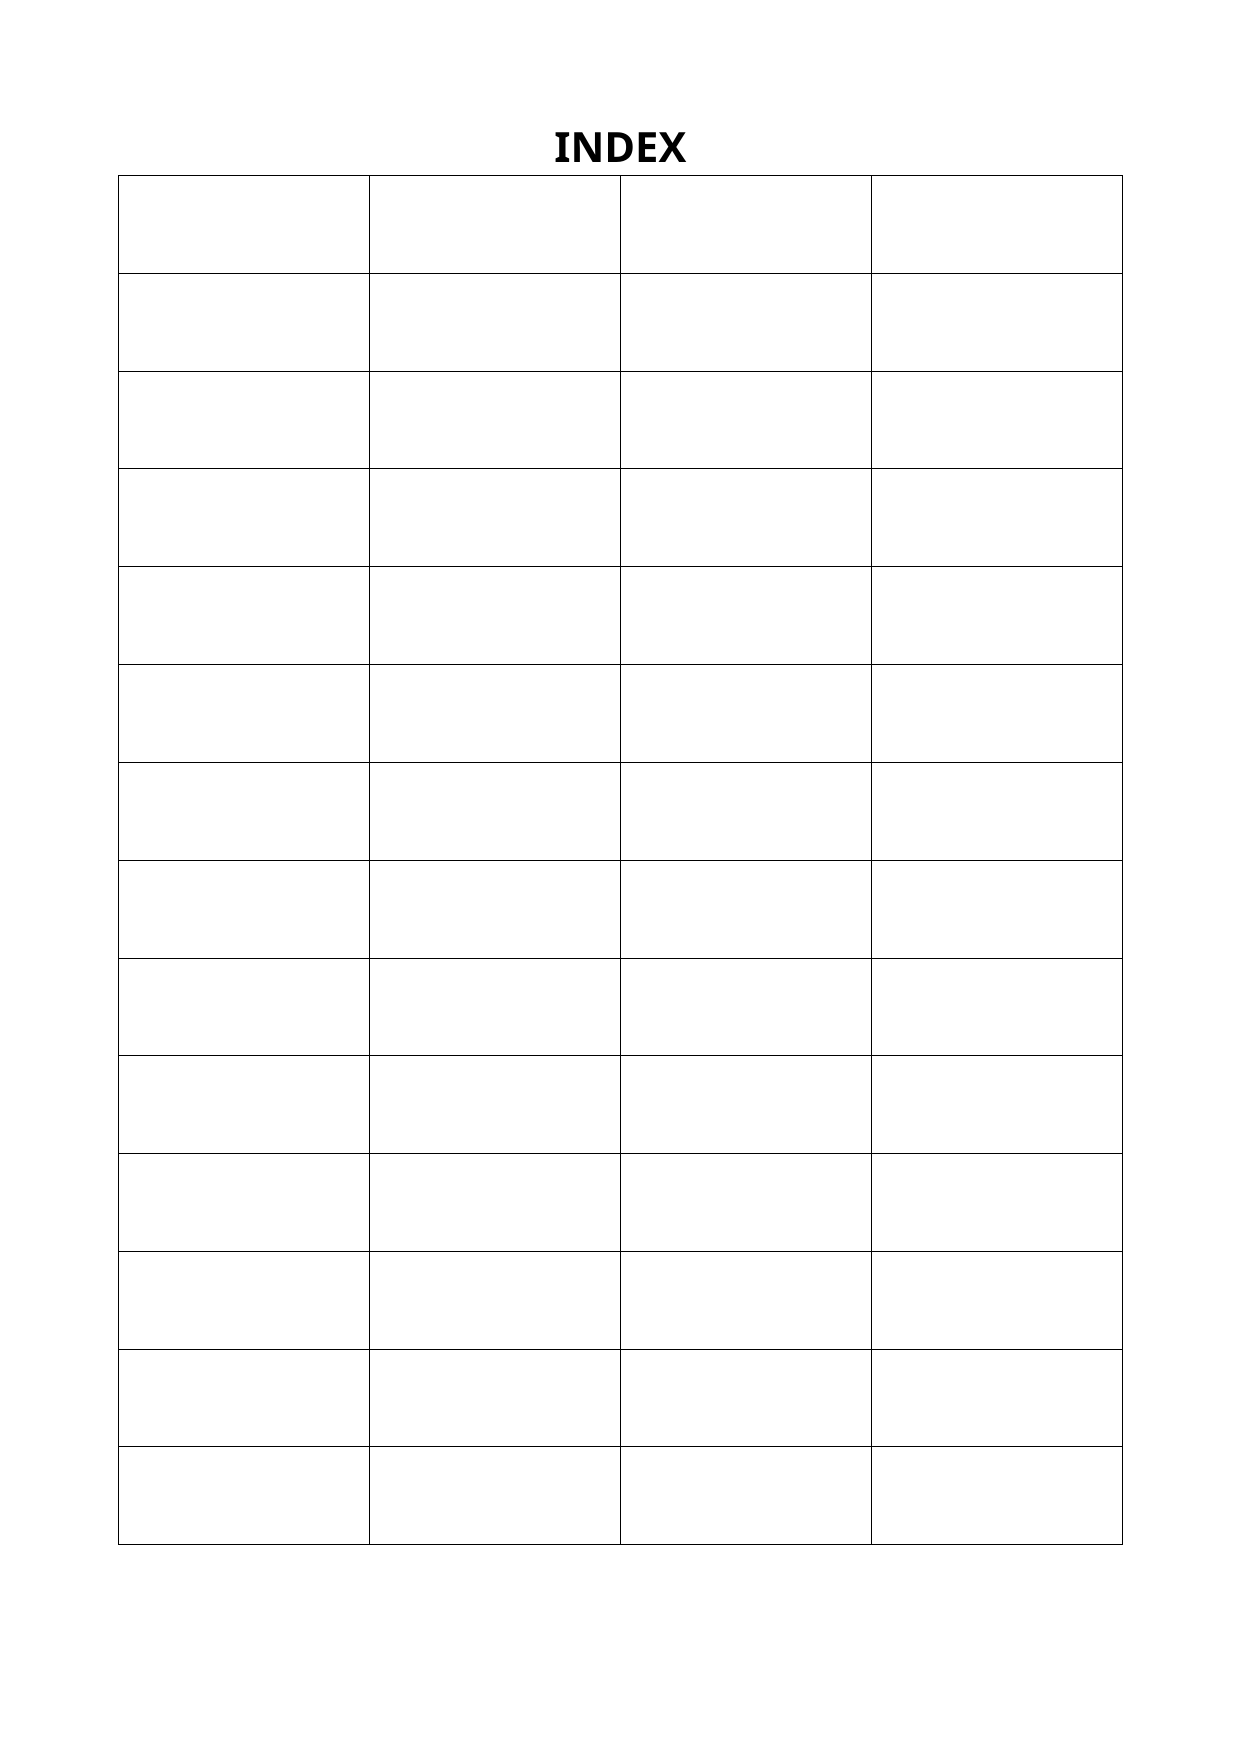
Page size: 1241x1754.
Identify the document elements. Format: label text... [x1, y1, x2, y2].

table_cell [370, 763, 620, 859]
table_cell [621, 1056, 871, 1153]
table_cell [370, 1056, 620, 1153]
table_cell [621, 1350, 871, 1446]
table_cell [370, 567, 620, 664]
table_cell [872, 665, 1122, 762]
table_cell [119, 1154, 369, 1251]
table_cell [621, 959, 871, 1055]
table_cell [872, 861, 1122, 957]
table_cell [370, 372, 620, 468]
table_cell [370, 1252, 620, 1349]
table_cell [872, 274, 1122, 371]
table_cell [872, 372, 1122, 468]
table_cell [621, 665, 871, 762]
table_cell [621, 1252, 871, 1349]
table_cell [119, 372, 369, 468]
table_cell [119, 1350, 369, 1446]
table_cell [872, 567, 1122, 664]
table_cell [370, 274, 620, 371]
table_cell [872, 1350, 1122, 1446]
table_cell [872, 1056, 1122, 1153]
table_cell [119, 567, 369, 664]
table_cell [621, 372, 871, 468]
table_cell [872, 959, 1122, 1055]
table_cell [621, 1154, 871, 1251]
table_cell [119, 665, 369, 762]
table_cell [370, 1447, 620, 1544]
table_header [872, 176, 1122, 273]
table_cell [370, 959, 620, 1055]
table_cell [872, 1252, 1122, 1349]
table_cell [370, 1350, 620, 1446]
table_cell [119, 274, 369, 371]
table_header [119, 176, 369, 273]
table_cell [872, 763, 1122, 859]
table_cell [370, 1154, 620, 1251]
table_header [370, 176, 620, 273]
table_cell [119, 1252, 369, 1349]
table_header [621, 176, 871, 273]
table_cell [621, 1447, 871, 1544]
table_cell [119, 763, 369, 859]
table_cell [872, 1447, 1122, 1544]
text INDEX [118, 118, 1122, 175]
table_cell [119, 959, 369, 1055]
table_cell [370, 469, 620, 566]
table_cell [119, 1447, 369, 1544]
table_cell [370, 665, 620, 762]
table_cell [370, 861, 620, 957]
table_cell [119, 861, 369, 957]
table_cell [119, 1056, 369, 1153]
table_cell [621, 567, 871, 664]
table_cell [621, 763, 871, 859]
table_cell [621, 274, 871, 371]
table_cell [872, 1154, 1122, 1251]
table_cell [119, 469, 369, 566]
table_cell [872, 469, 1122, 566]
table_cell [621, 469, 871, 566]
table_cell [621, 861, 871, 957]
